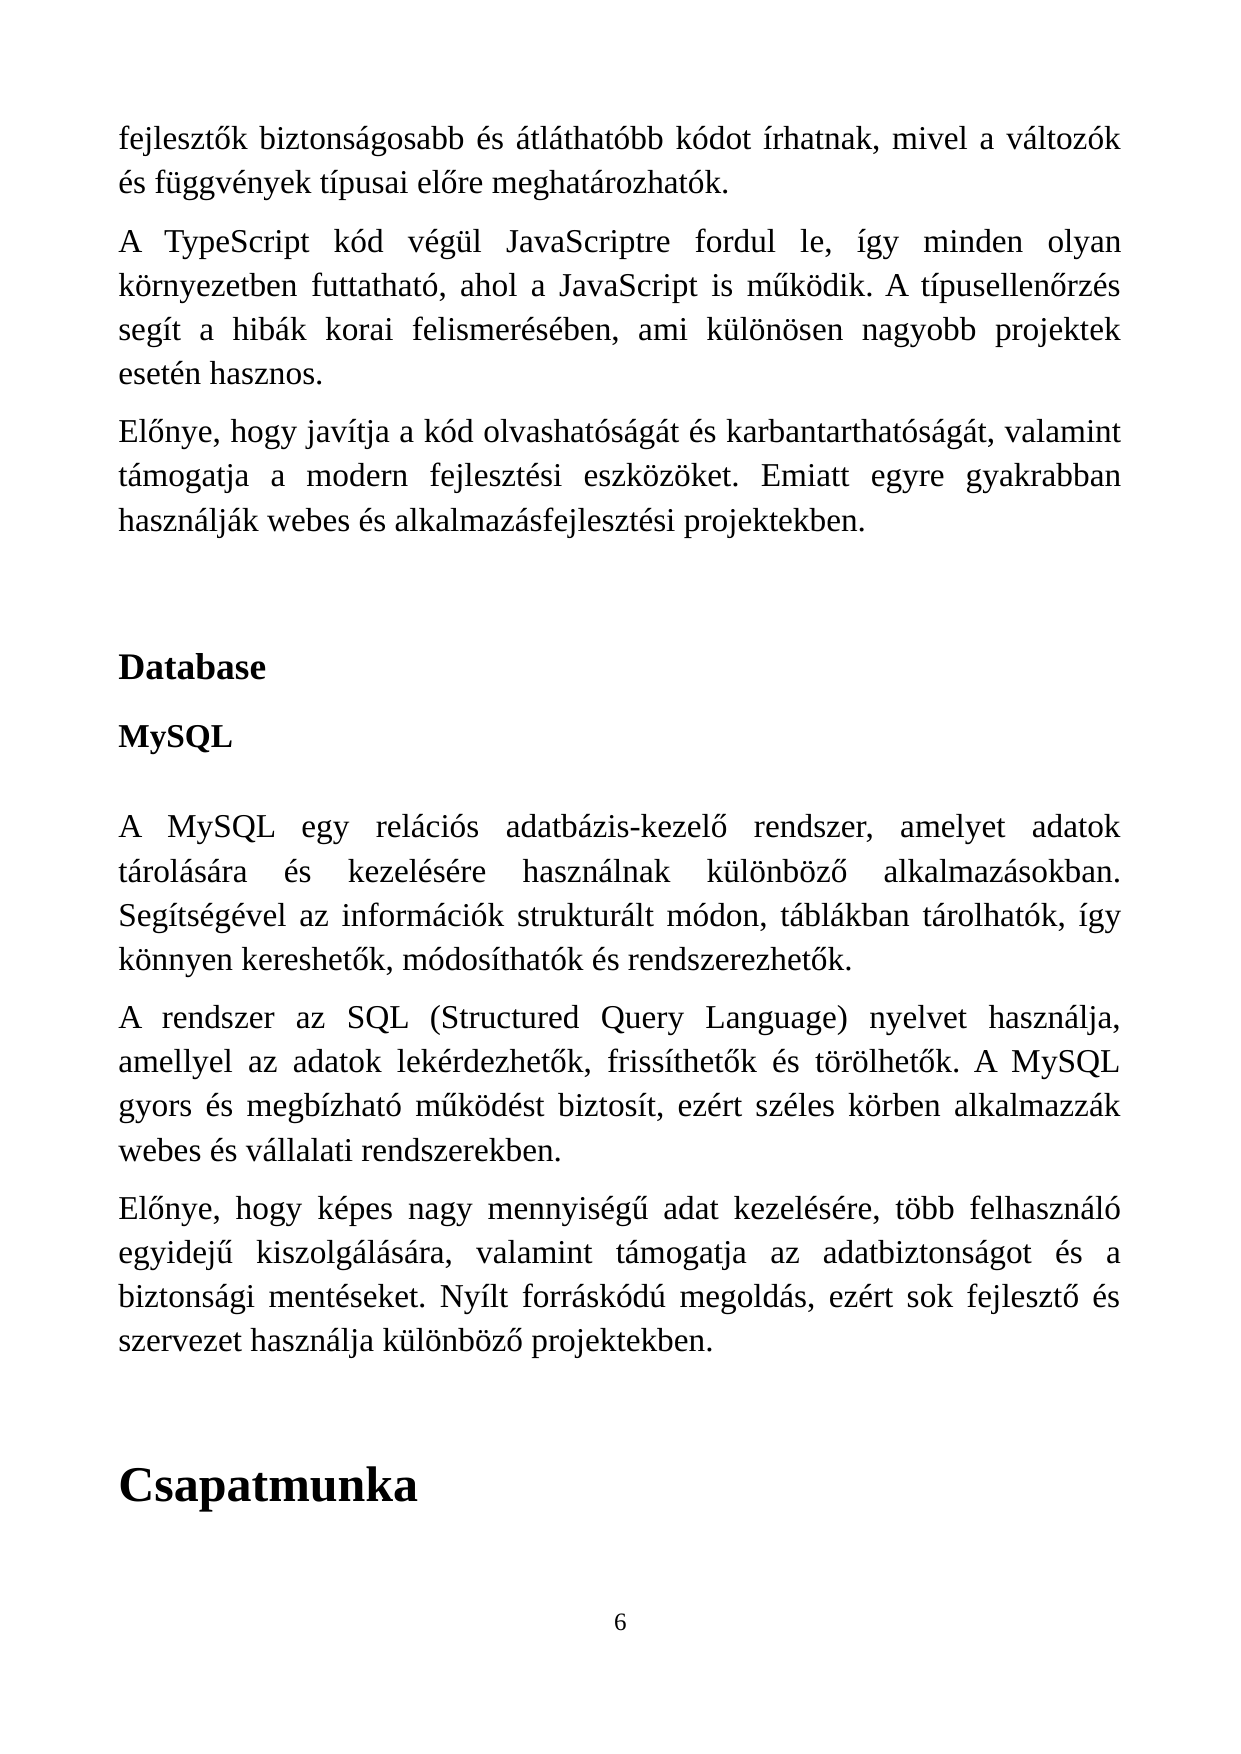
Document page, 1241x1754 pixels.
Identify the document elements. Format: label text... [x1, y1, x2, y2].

subtitle Csapatmunka [118, 1455, 1122, 1513]
text A TypeScript kód végül JavaScriptre fordul le, így minden olyan környezetben futtatható, ahol a JavaScript is működik. A típusellenőrzés segít a hibák korai felismerésében, ami különösen nagyobb projektek esetén hasznos. [118, 221, 1122, 391]
text Database [118, 645, 1122, 688]
text A MySQL egy relációs adatbázis-kezelő rendszer, amelyet adatok tárolására és kezelésére használnak különböző alkalmazásokban. Segítségével az információk strukturált módon, táblákban tárolhatók, így könnyen kereshetők, módosíthatók és rendszerezhetők. [118, 807, 1122, 977]
text Előnye, hogy javítja a kód olvashatóságát és karbantarthatóságát, valamint támogatja a modern fejlesztési eszközöket. Emiatt egyre gyakrabban használják webes és alkalmazásfejlesztési projektekben. [118, 412, 1122, 538]
text Előnye, hogy képes nagy mennyiségű adat kezelésére, több felhasználó egyidejű kiszolgálására, valamint támogatja az adatbiztonságot és a biztonsági mentéseket. Nyílt forráskódú megoldás, ezért sok fejlesztő és szervezet használja különböző projektekben. [118, 1188, 1122, 1359]
text fejlesztők biztonságosabb és átláthatóbb kódot írhatnak, mivel a változók és függvények típusai előre meghatározhatók. [118, 118, 1122, 201]
text MySQL [118, 717, 1122, 788]
text A rendszer az SQL (Structured Query Language) nyelvet használja, amellyel az adatok lekérdezhetők, frissíthetők és törölhetők. A MySQL gyors és megbízható működést biztosít, ezért széles körben alkalmazzák webes és vállalati rendszerekben. [118, 998, 1122, 1168]
